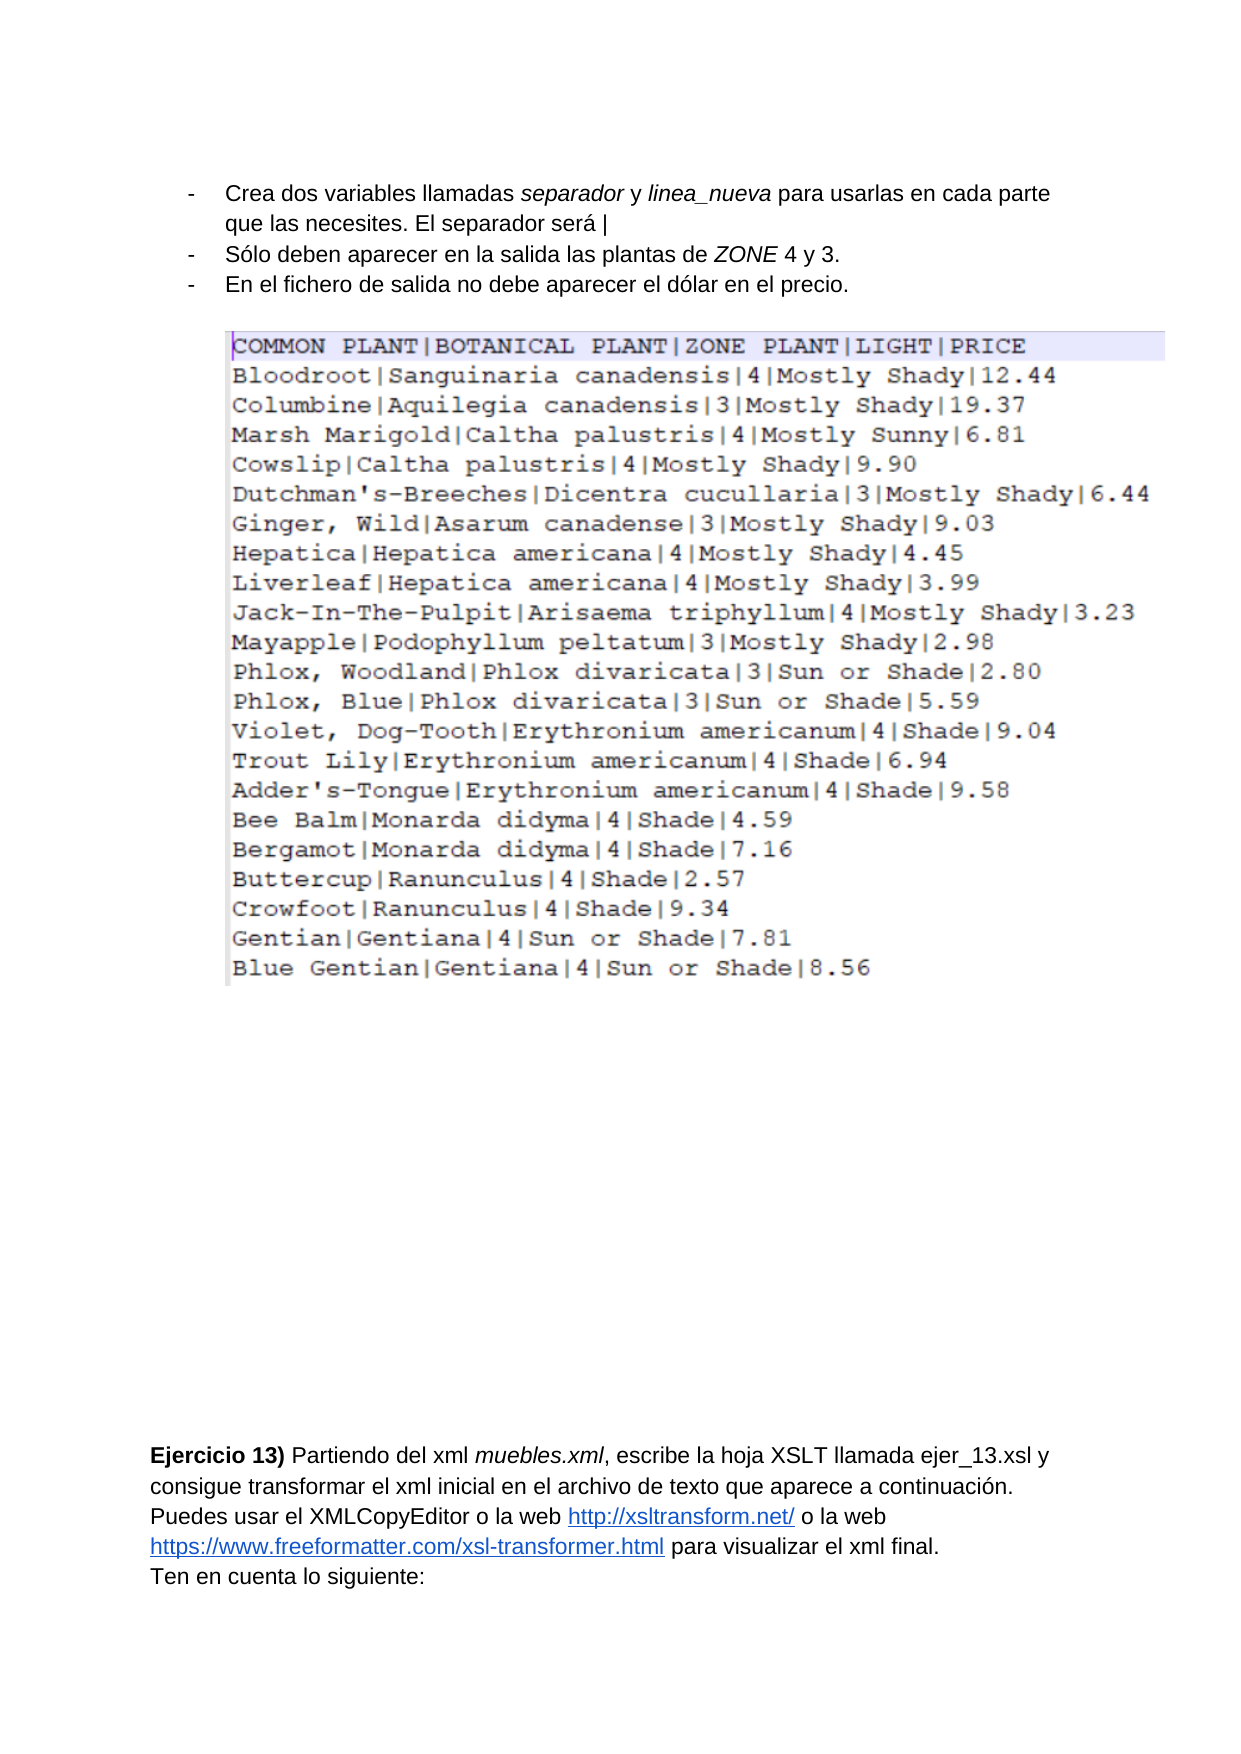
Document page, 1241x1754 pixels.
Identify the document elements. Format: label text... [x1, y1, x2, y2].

text Ejercicio 13) Partiendo del xml muebles.xml, escribe la hoja XSLT llamada ejer_13.xsl y consigue transformar el xml inicial en el archivo de texto que aparece a continuación. Puedes usar el XMLCopyEditor o la web http://xsltransform.net/ o la web https://www.freeformatter.com/xsl-transformer.html para visualizar el xml final. [150, 1442, 1090, 1559]
text Ten en cuenta lo siguiente: [150, 1563, 1090, 1589]
list En el fichero de salida no debe aparecer el dólar en el precio. [187, 271, 1090, 297]
list Sólo deben aparecer en la salida las plantas de ZONE 4 y 3. [187, 241, 1090, 267]
list Crea dos variables llamadas separador y linea_nueva para usarlas en cada parte que las necesites. El separador será | [187, 180, 1090, 237]
picture [225, 331, 1166, 986]
